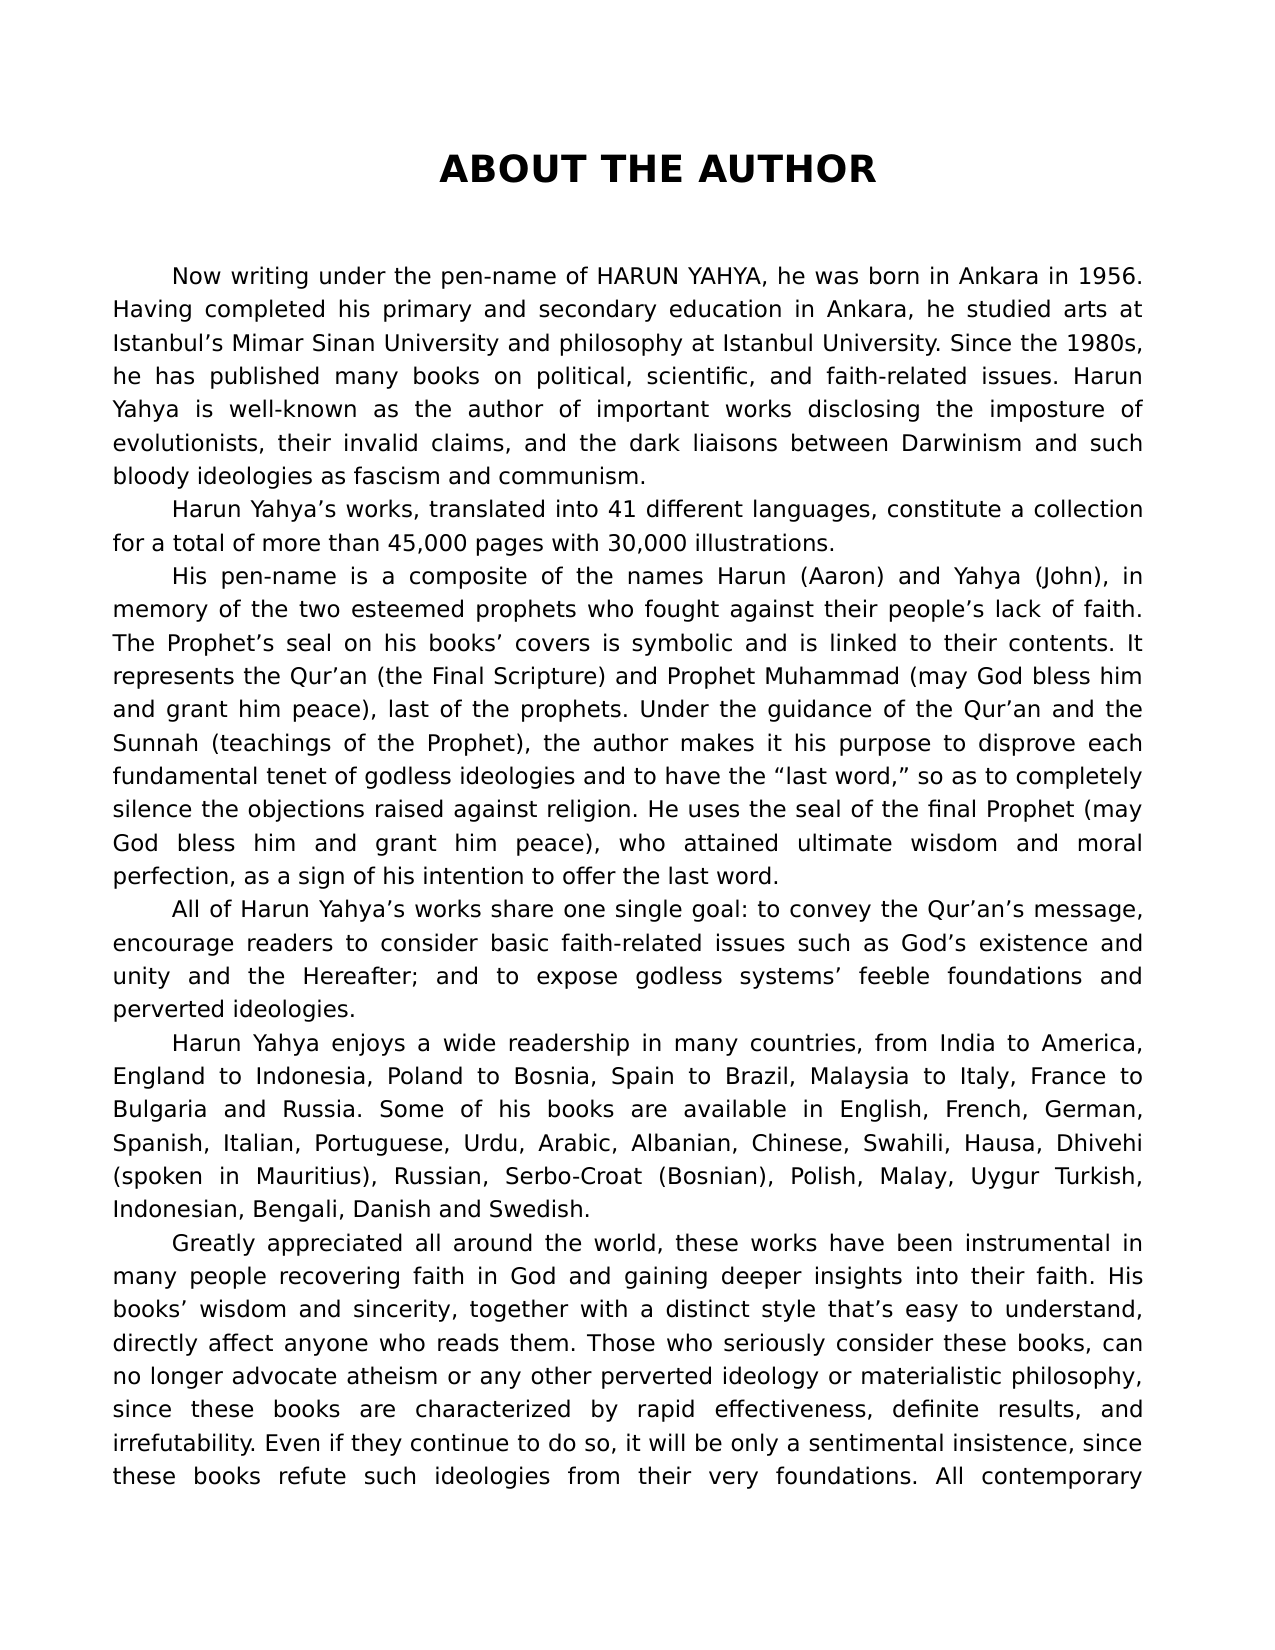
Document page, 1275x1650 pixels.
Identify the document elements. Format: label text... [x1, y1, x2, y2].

text Now writing under the pen-name of HARUN YAHYA, he was born in Ankara in 1956. Having completed his primary and secondary education in Ankara, he studied arts at Istanbul’s Mimar Sinan University and philosophy at Istanbul University. Since the 1980s, he has published many books on political, scientific, and faith-related issues. Harun Yahya is well-known as the author of important works disclosing the imposture of evolutionists, their invalid claims, and the dark liaisons between Darwinism and such bloody ideologies as fascism and communism. [112, 258, 1145, 491]
text ABOUT THE AUTHOR [112, 148, 1145, 191]
text Greatly appreciated all around the world, these works have been instrumental in many people recovering faith in God and gaining deeper insights into their faith. His books’ wisdom and sincerity, together with a distinct style that’s easy to understand, directly affect anyone who reads them. Those who seriously consider these books, can no longer advocate atheism or any other perverted ideology or materialistic philosophy, since these books are characterized by rapid effectiveness, definite results, and irrefutability. Even if they continue to do so, it will be only a sentimental insistence, since these books refute such ideologies from their very foundations. All contemporary [112, 1224, 1145, 1491]
text His pen-name is a composite of the names Harun (Aaron) and Yahya (John), in memory of the two esteemed prophets who fought against their people’s lack of faith. The Prophet’s seal on his books’ covers is symbolic and is linked to their contents. It represents the Qur’an (the Final Scripture) and Prophet Muhammad (may God bless him and grant him peace), last of the prophets. Under the guidance of the Qur’an and the Sunnah (teachings of the Prophet), the author makes it his purpose to disprove each fundamental tenet of godless ideologies and to have the “last word,” so as to completely silence the objections raised against religion. He uses the seal of the final Prophet (may God bless him and grant him peace), who attained ultimate wisdom and moral perfection, as a sign of his intention to offer the last word. [112, 558, 1145, 891]
text All of Harun Yahya’s works share one single goal: to convey the Qur’an’s message, encourage readers to consider basic faith-related issues such as God’s existence and unity and the Hereafter; and to expose godless systems’ feeble foundations and perverted ideologies. [112, 891, 1145, 1024]
text Harun Yahya enjoys a wide readership in many countries, from India to America, England to Indonesia, Poland to Bosnia, Spain to Brazil, Malaysia to Italy, France to Bulgaria and Russia. Some of his books are available in English, French, German, Spanish, Italian, Portuguese, Urdu, Arabic, Albanian, Chinese, Swahili, Hausa, Dhivehi (spoken in Mauritius), Russian, Serbo-Croat (Bosnian), Polish, Malay, Uygur Turkish, Indonesian, Bengali, Danish and Swedish. [112, 1024, 1145, 1224]
text Harun Yahya’s works, translated into 41 different languages, constitute a collection for a total of more than 45,000 pages with 30,000 illustrations. [112, 491, 1145, 558]
